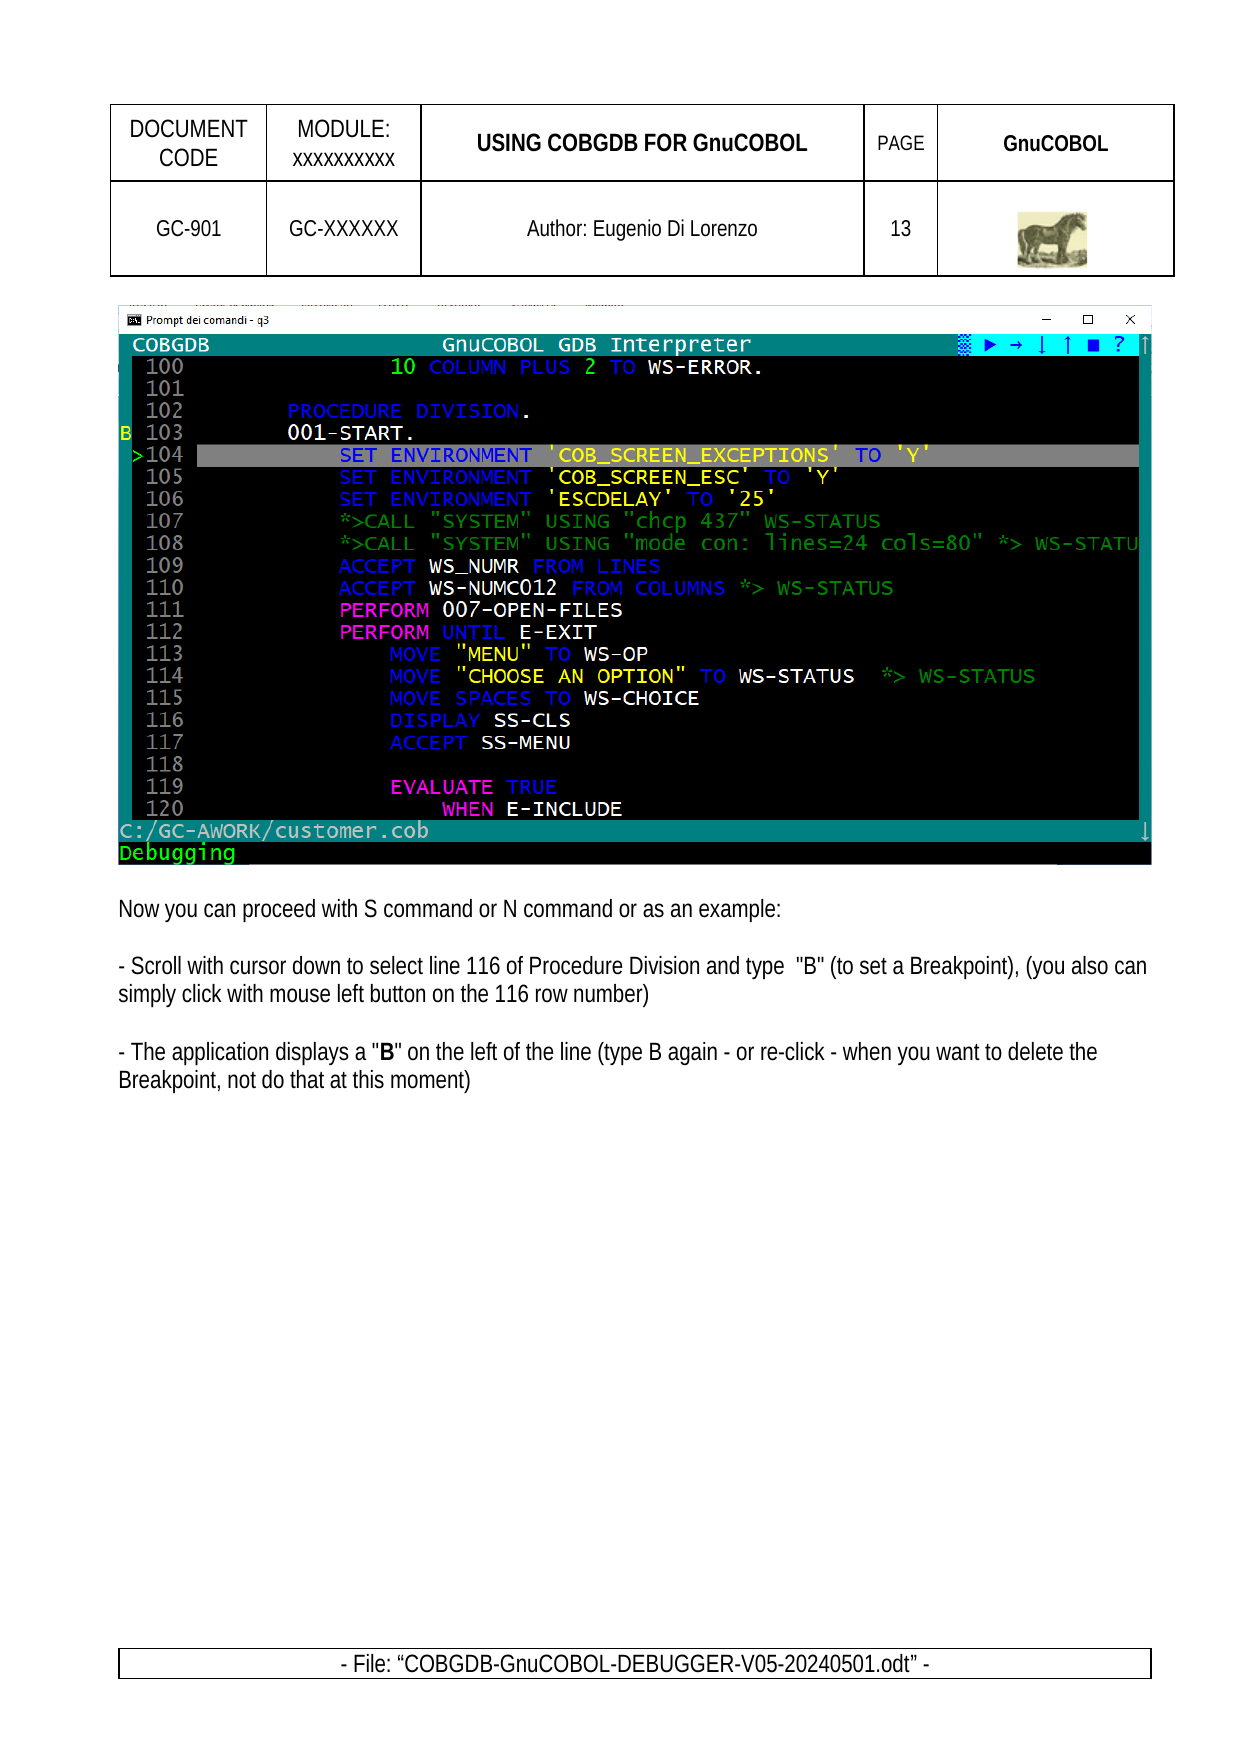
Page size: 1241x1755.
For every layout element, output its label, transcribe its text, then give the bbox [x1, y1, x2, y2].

text - The application displays a "B" on the left of the line (type B again - or re-click - when you want to delete the Breakpoint, not do that at this moment) [118, 1037, 1152, 1094]
text Now you can proceed with S command or N command or as an example: [118, 893, 1152, 922]
text - Scroll with cursor down to select line 116 of Procedure Division and type "B" (to set a Breakpoint), (you also can simply click with mouse left button on the 116 row number) [118, 951, 1152, 1008]
